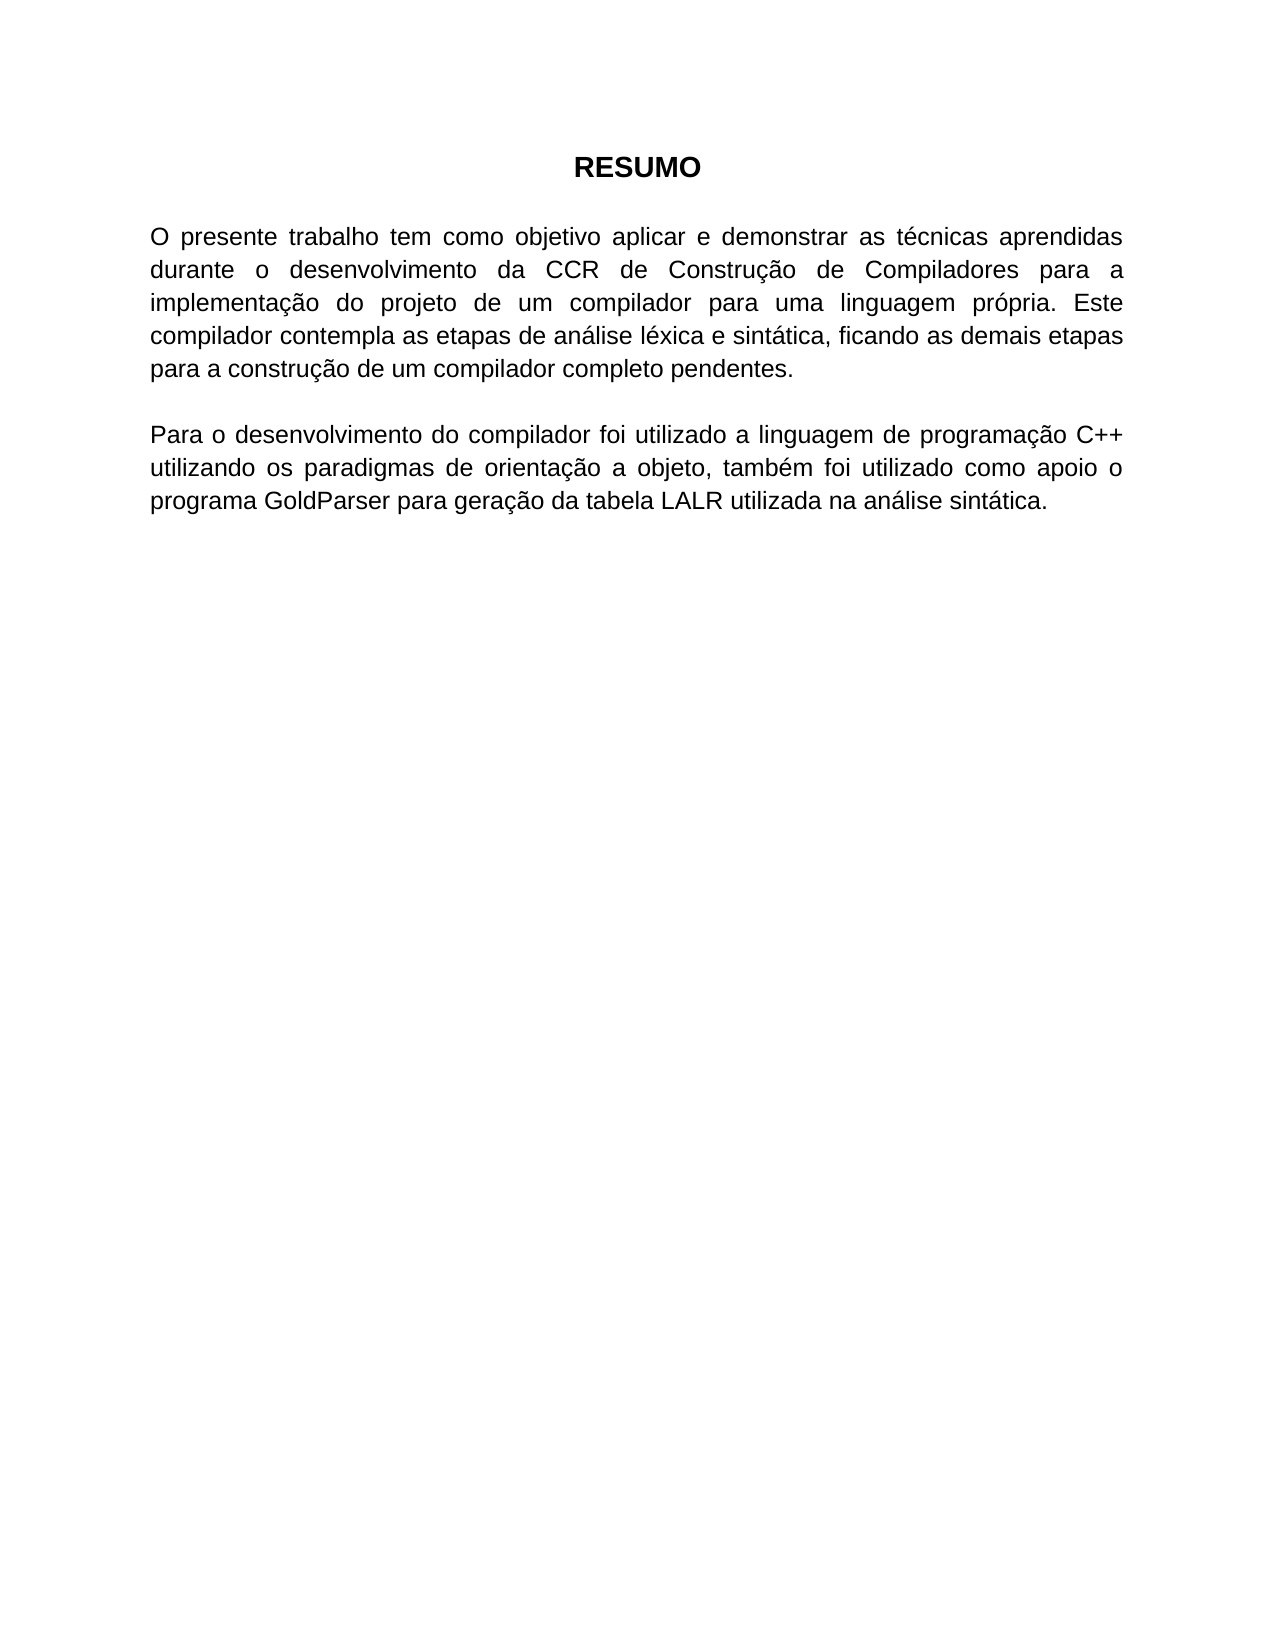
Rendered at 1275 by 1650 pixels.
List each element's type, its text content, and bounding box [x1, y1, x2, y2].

text O presente trabalho tem como objetivo aplicar e demonstrar as técnicas aprendidas durante o desenvolvimento da CCR de Construção de Compiladores para a implementação do projeto de um compilador para uma linguagem própria. Este compilador contempla as etapas de análise léxica e sintática, ficando as demais etapas para a construção de um compilador completo pendentes. [150, 222, 1125, 382]
text RESUMO [150, 150, 1125, 183]
text Para o desenvolvimento do compilador foi utilizado a linguagem de programação C++ utilizando os paradigmas de orientação a objeto, também foi utilizado como apoio o programa GoldParser para geração da tabela LALR utilizada na análise sintática. [150, 420, 1125, 514]
